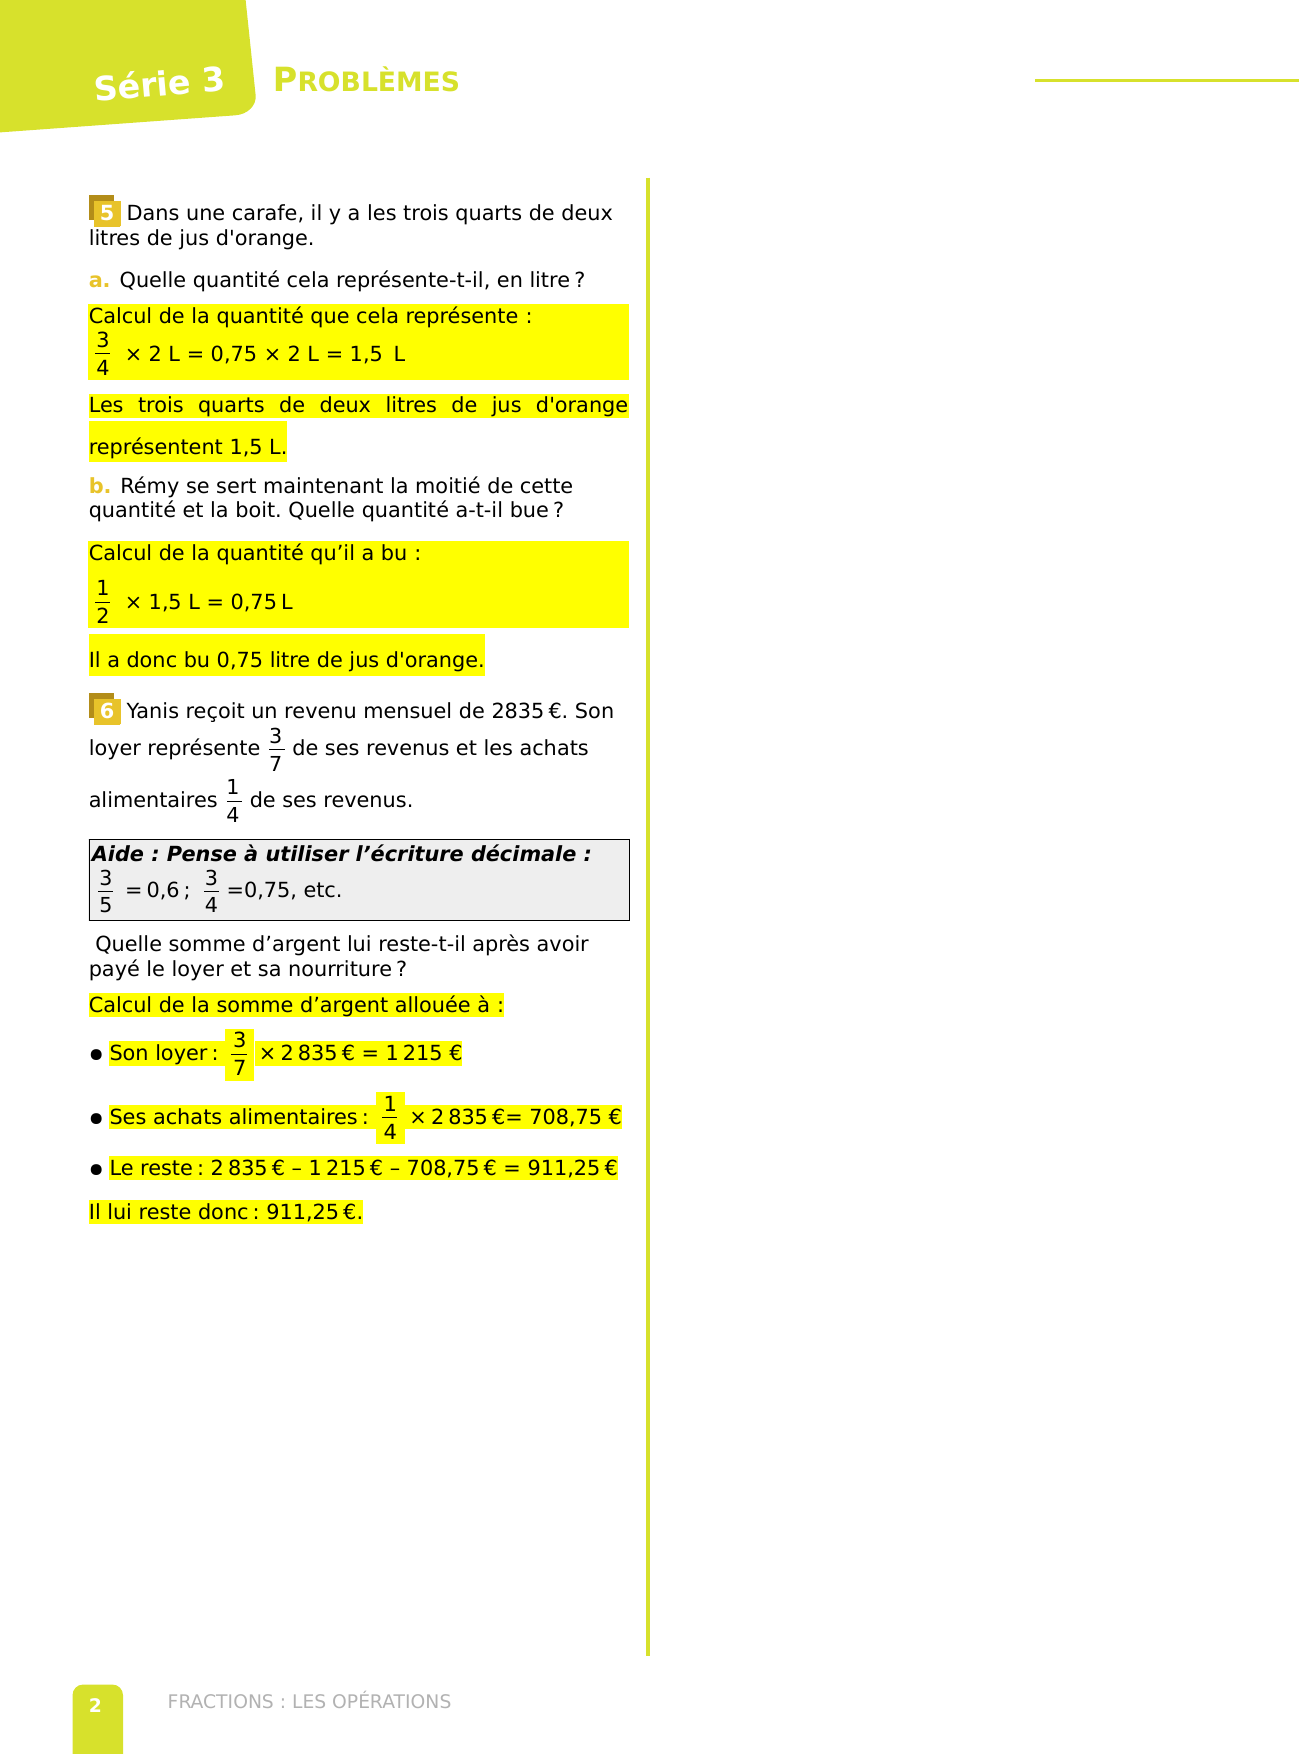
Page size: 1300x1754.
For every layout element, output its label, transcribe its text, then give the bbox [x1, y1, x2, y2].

subtitle Dans une carafe, il y a les trois quarts de deux litres de jus d'orange. [88, 195, 629, 250]
subtitle Yanis reçoit un revenu mensuel de 2835 €. Son loyer représente de ses revenus et les achats alimentaires de ses revenus. [88, 693, 629, 827]
text Calcul de la quantité que cela représente : [532, 304, 629, 328]
text × 2 L = 0,75 × 2 L = 1,5 L [118, 328, 629, 380]
text Il lui reste donc : 911,25 €. [88, 1186, 629, 1227]
subtitle Quelle somme d’argent lui reste-t-il après avoir payé le loyer et sa nourriture ? [88, 932, 623, 981]
subtitle Ses achats alimentaires : [88, 1092, 376, 1144]
subtitle Calcul de la somme d’argent allouée à : [88, 993, 623, 1017]
text × 1,5 L = 0,75 L [118, 577, 629, 628]
text Il a donc bu 0,75 litre de jus d'orange. [485, 634, 629, 676]
subtitle Le reste : 2 835 € – 1 215 € – 708,75 € = 911,25 € [88, 1156, 623, 1180]
subtitle Son loyer : × 2 835 € = 1 215 € [254, 1029, 623, 1081]
text Calcul de la quantité qu’il a bu : [421, 541, 629, 565]
text Les trois quarts de deux litres de jus d'orange représentent 1,5 L. [88, 380, 629, 462]
list Rémy se sert maintenant la moitié de cette quantité et la boit. Quelle quantité a-t-il bue ? [88, 474, 629, 523]
subtitle Aide : Pense à utiliser l’écriture décimale : = 0,6 ; =0,75, etc. [90, 840, 629, 920]
subtitle × 2 835 €= 708,75 € [405, 1092, 623, 1144]
list Quelle quantité cela représente-t-il, en litre ? [88, 268, 629, 292]
subtitle Son loyer : × 2 835 € = 1 215 € [88, 1029, 225, 1081]
